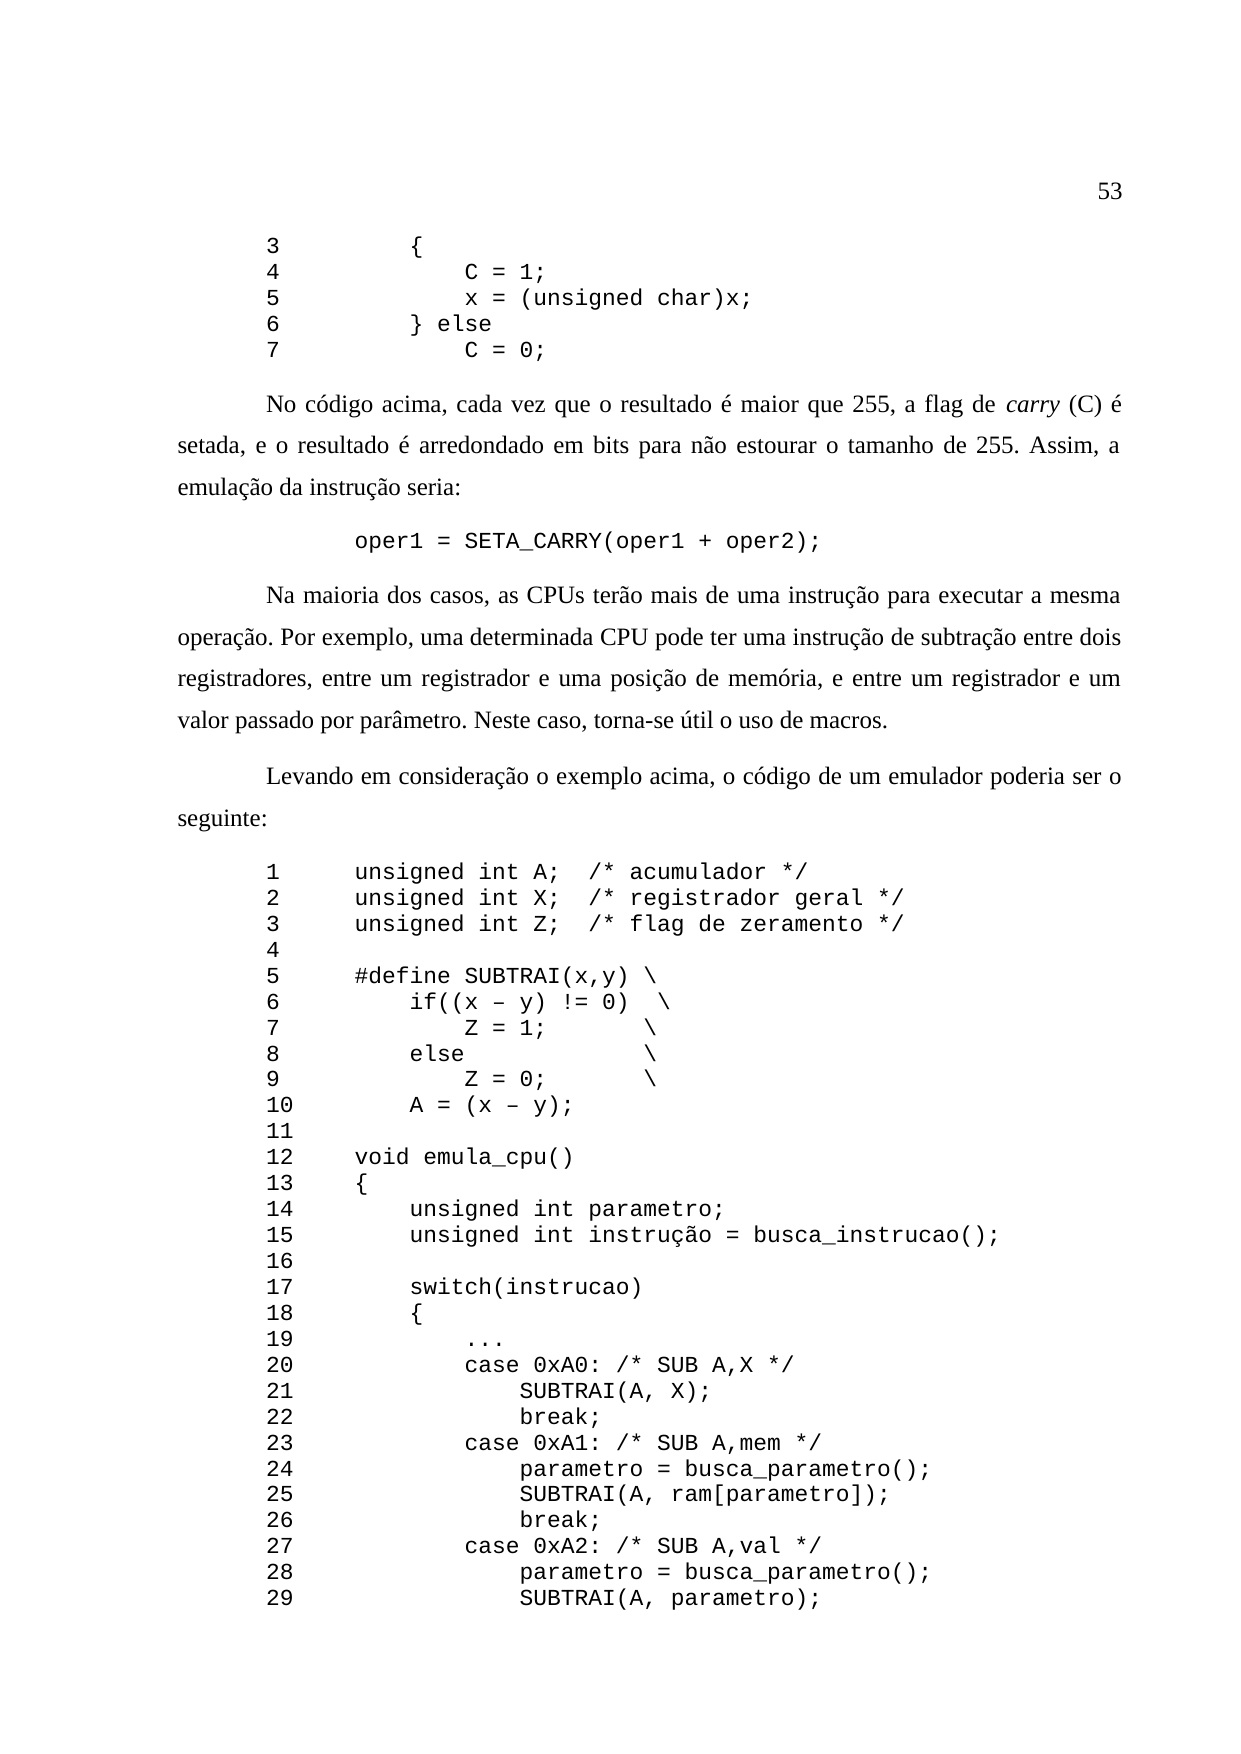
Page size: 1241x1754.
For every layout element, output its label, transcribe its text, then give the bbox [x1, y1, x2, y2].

list C = 0; [266, 338, 1122, 364]
list else \ [266, 1042, 1122, 1068]
list unsigned int X; /* registrador geral */ [266, 886, 1122, 912]
list SUBTRAI(A, ram[parametro]); [266, 1483, 1122, 1509]
text No código acima, cada vez que o resultado é maior que 255, a flag de carry (C) é setada, e o resultado é arredondado em bits para não estourar o tamanho de 255. Assim, a emulação da instrução seria: [177, 390, 1122, 501]
list { [266, 234, 1122, 260]
list Z = 0; \ [266, 1068, 1122, 1094]
list x = (unsigned char)x; [266, 286, 1122, 312]
list A = (x – y); [266, 1094, 1122, 1120]
list C = 1; [266, 260, 1122, 286]
list if((x – y) != 0) \ [266, 990, 1122, 1016]
list unsigned int parametro; [266, 1197, 1122, 1223]
list { [266, 1172, 1122, 1197]
list } else [266, 312, 1122, 338]
list ... [266, 1327, 1122, 1353]
text Na maioria dos casos, as CPUs terão mais de uma instrução para executar a mesma operação. Por exemplo, uma determinada CPU pode ter uma instrução de subtração entre dois registradores, entre um registrador e uma posição de memória, e entre um registrador e um valor passado por parâmetro. Neste caso, torna-se útil o uso de macros. [177, 581, 1122, 734]
list break; [266, 1405, 1122, 1431]
list case 0xA0: /* SUB A,X */ [266, 1353, 1122, 1379]
text Levando em consideração o exemplo acima, o código de um emulador poderia ser o seguinte: [177, 762, 1122, 832]
list case 0xA1: /* SUB A,mem */ [266, 1431, 1122, 1457]
list #define SUBTRAI(x,y) \ [266, 964, 1122, 990]
list parametro = busca_parametro(); [266, 1561, 1122, 1587]
list { [266, 1301, 1122, 1327]
list SUBTRAI(A, X); [266, 1379, 1122, 1405]
list unsigned int Z; /* flag de zeramento */ [266, 912, 1122, 938]
list switch(instrucao) [266, 1275, 1122, 1301]
list break; [266, 1509, 1122, 1535]
list Z = 1; \ [266, 1016, 1122, 1042]
list oper1 = SETA_CARRY(oper1 + oper2); [266, 529, 1122, 555]
list SUBTRAI(A, parametro); [266, 1587, 1122, 1612]
list parametro = busca_parametro(); [266, 1457, 1122, 1483]
list unsigned int instrução = busca_instrucao(); [266, 1223, 1122, 1249]
list case 0xA2: /* SUB A,val */ [266, 1535, 1122, 1561]
list unsigned int A; /* acumulador */ [266, 860, 1122, 886]
list void emula_cpu() [266, 1146, 1122, 1172]
